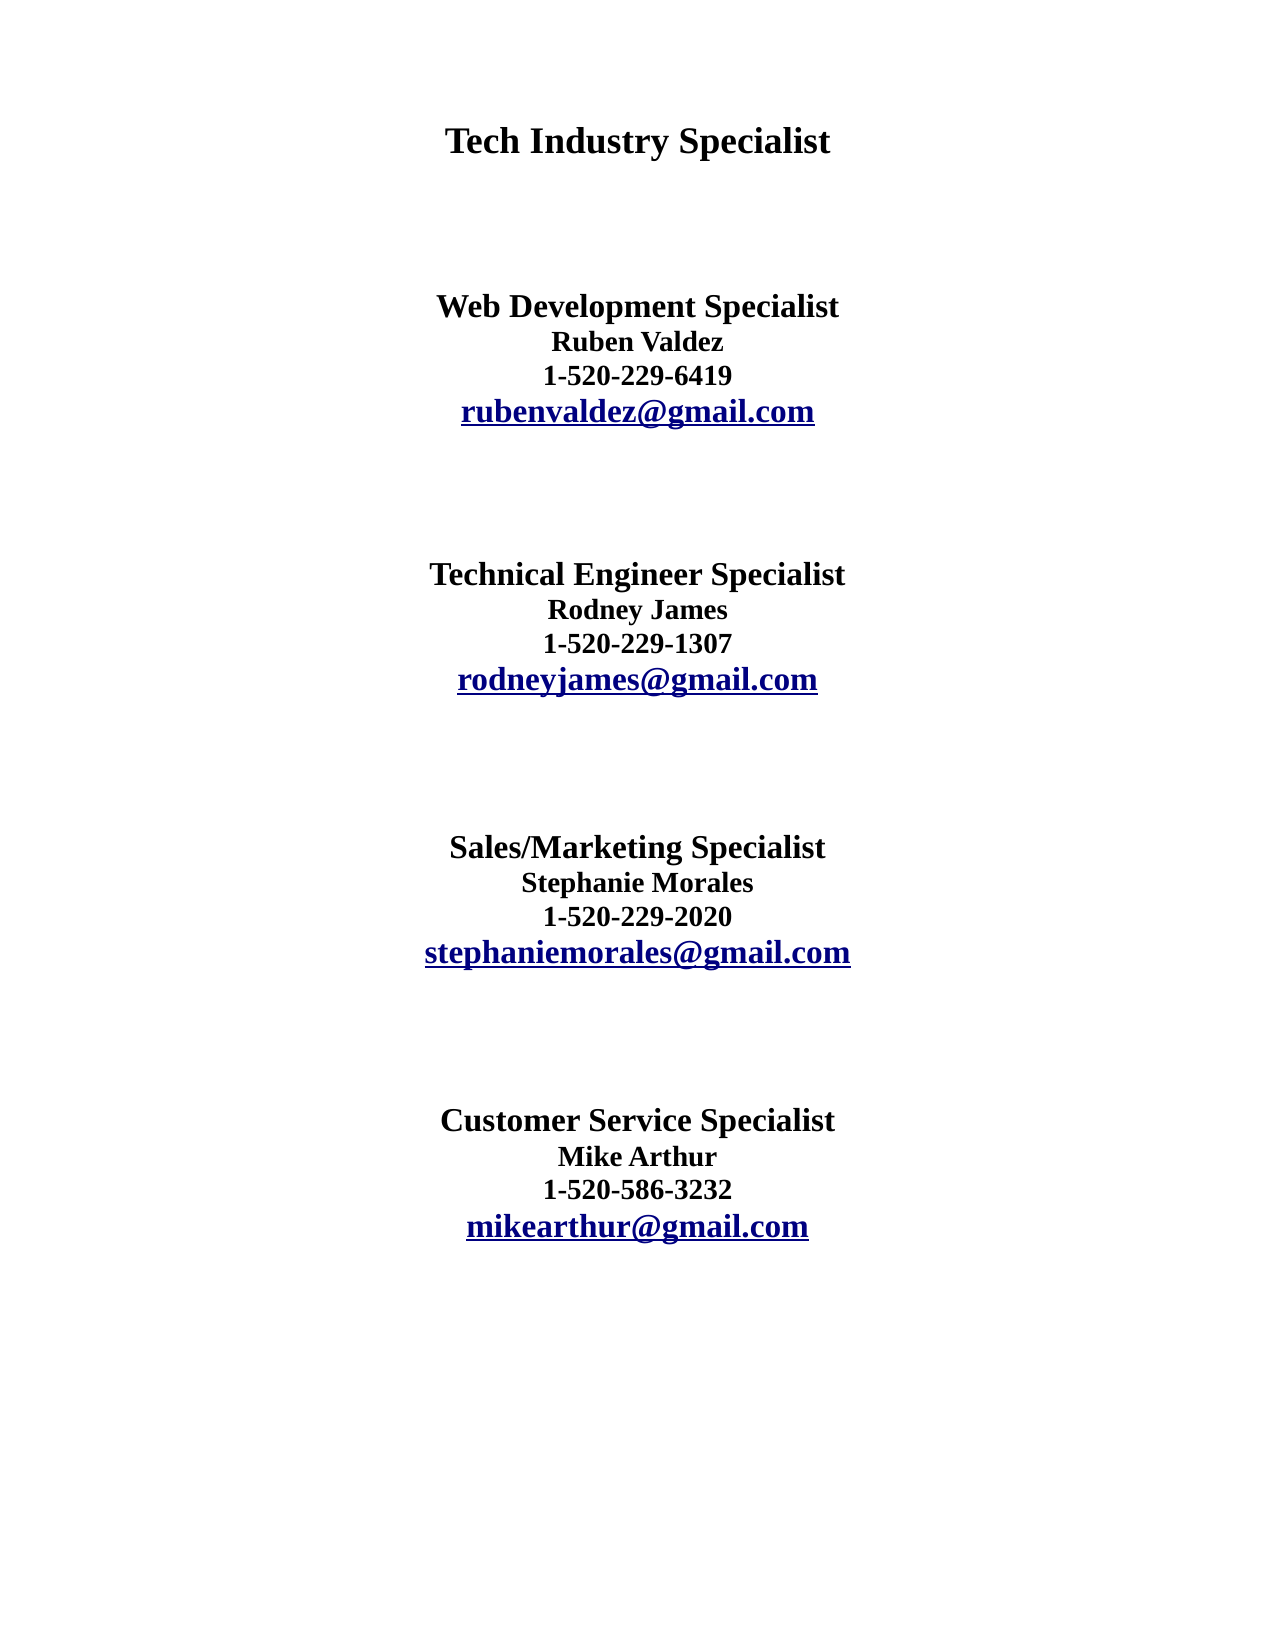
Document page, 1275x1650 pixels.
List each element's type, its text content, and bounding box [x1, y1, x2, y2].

text rodneyjames@gmail.com [118, 659, 1157, 698]
text Rodney James [118, 592, 1157, 626]
text Mike Arthur [118, 1139, 1157, 1172]
text Technical Engineer Specialist [118, 554, 1157, 592]
text 1-520-229-2020 [118, 899, 1157, 933]
text Ruben Valdez [118, 324, 1157, 358]
text rubenvaldez@gmail.com [118, 391, 1157, 429]
text Tech Industry Specialist [118, 118, 1157, 161]
text Customer Service Specialist [118, 1100, 1157, 1139]
text Web Development Specialist [118, 286, 1157, 324]
text 1-520-229-1307 [118, 626, 1157, 659]
text 1-520-586-3232 [118, 1172, 1157, 1206]
text Stephanie Morales [118, 866, 1157, 899]
text mikearthur@gmail.com [118, 1206, 1157, 1244]
text stephaniemorales@gmail.com [118, 933, 1157, 971]
text 1-520-229-6419 [118, 358, 1157, 391]
text Sales/Marketing Specialist [118, 827, 1157, 866]
